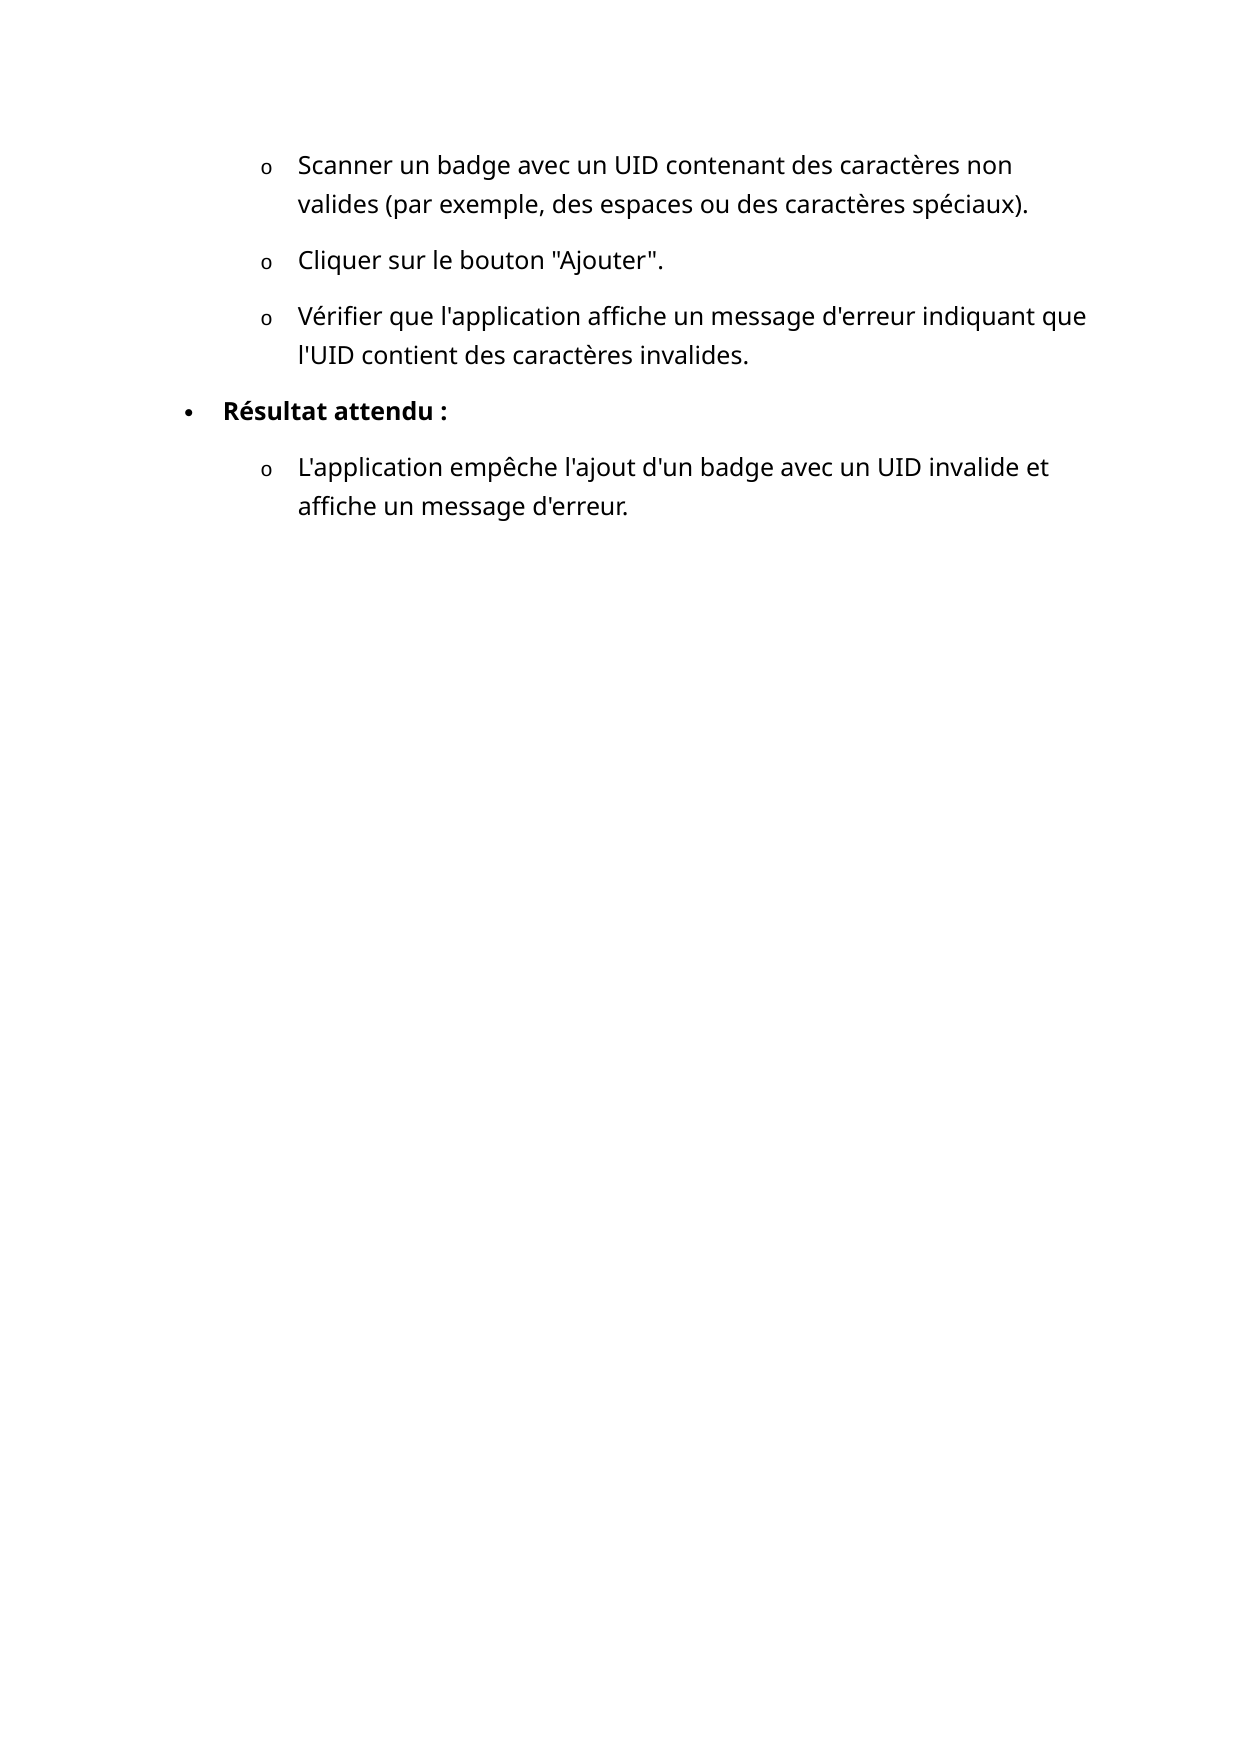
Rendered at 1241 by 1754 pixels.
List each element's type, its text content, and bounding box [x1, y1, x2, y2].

list Résultat attendu : [185, 393, 1093, 427]
list Vérifier que l'application affiche un message d'erreur indiquant que l'UID contient des caractères invalides. [260, 298, 1093, 372]
list L'application empêche l'ajout d'un badge avec un UID invalide et affiche un message d'erreur. [260, 449, 1093, 522]
list Scanner un badge avec un UID contenant des caractères non valides (par exemple, des espaces ou des caractères spéciaux). [260, 148, 1093, 221]
list Cliquer sur le bouton "Ajouter". [260, 243, 1093, 277]
